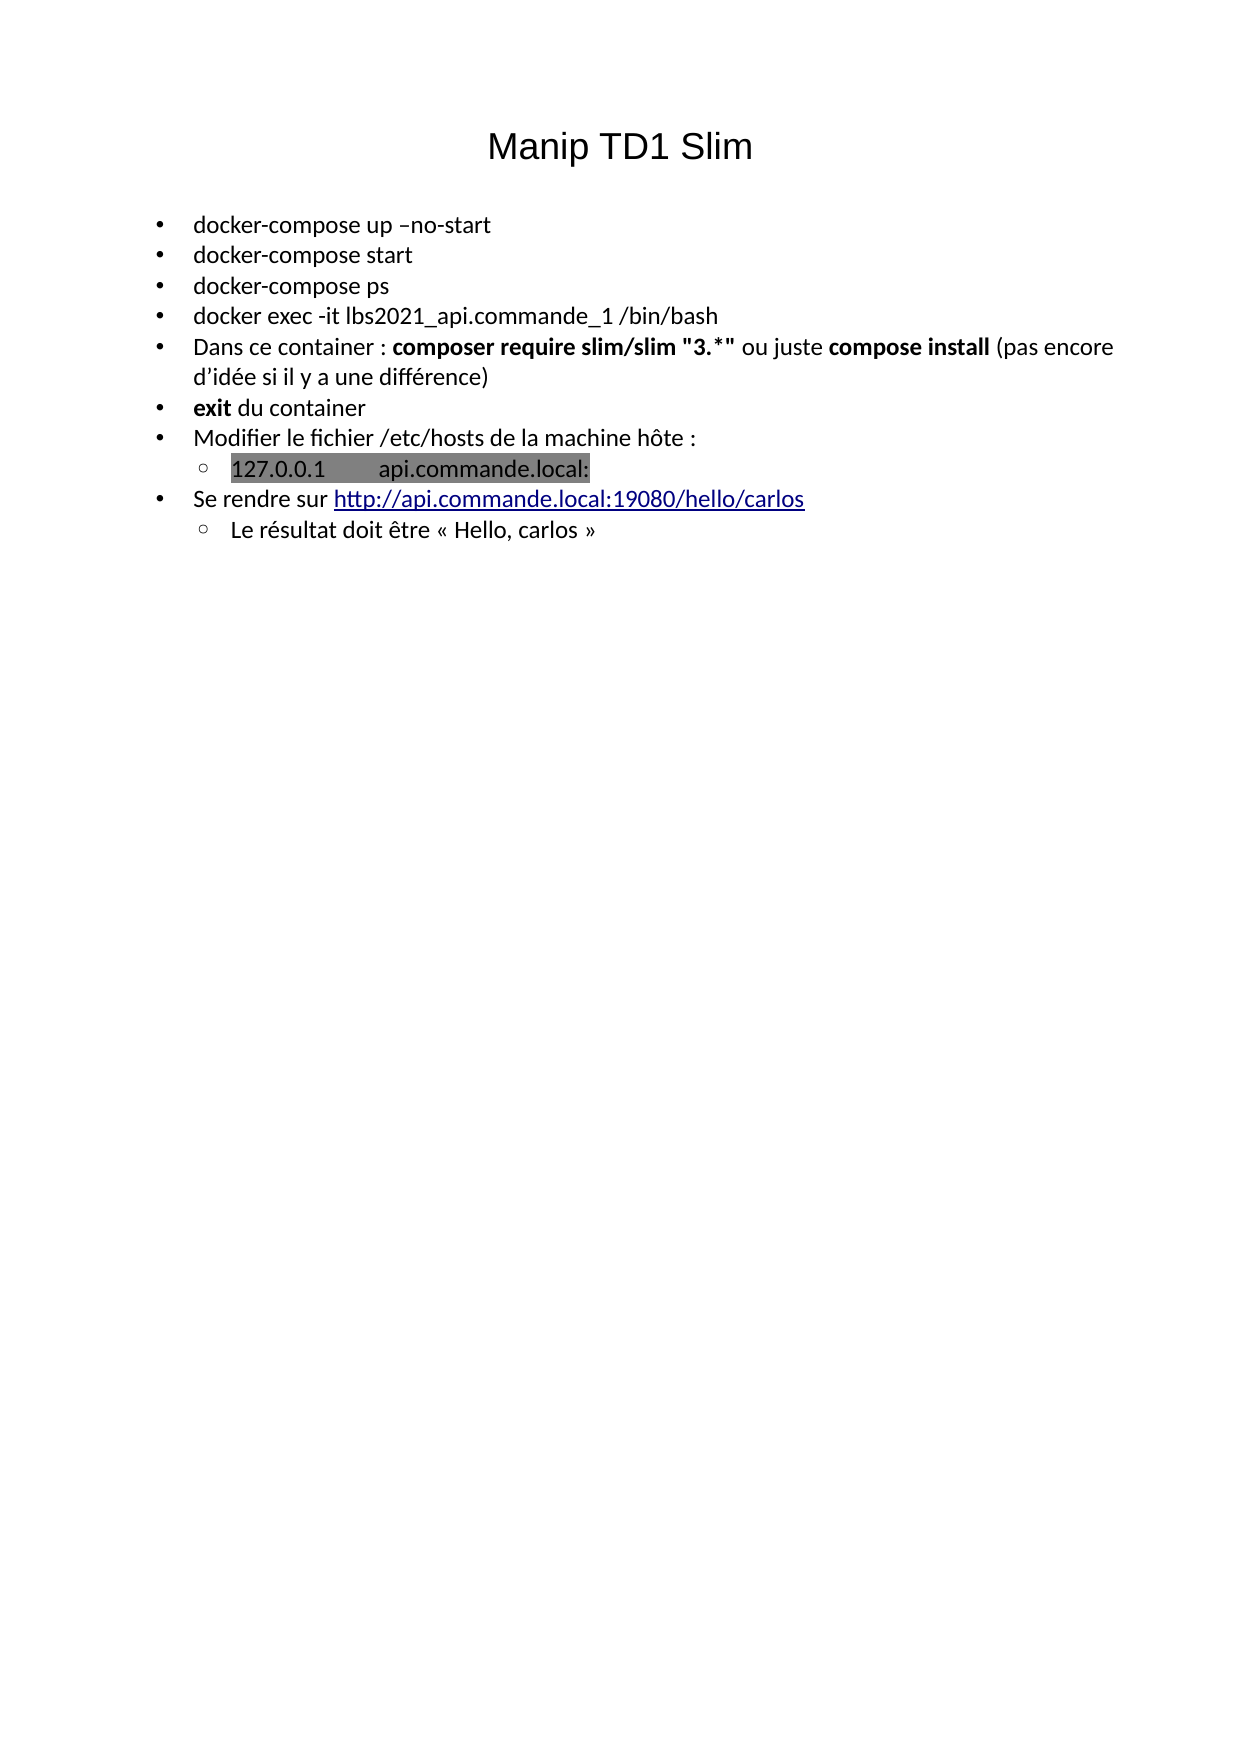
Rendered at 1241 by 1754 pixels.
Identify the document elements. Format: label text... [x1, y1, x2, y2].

list Se rendre sur http://api.commande.local:19080/hello/carlos [156, 483, 1122, 514]
list docker-compose ps [156, 270, 1122, 300]
list Le résultat doit être « Hello, carlos » [193, 514, 1122, 544]
list Dans ce container : composer require slim/slim "3.*" ou juste compose install (pas encore d’idée si il y a une différence) [156, 331, 1122, 392]
list 127.0.0.1 api.commande.local: [193, 453, 1122, 483]
list Modifier le fichier /etc/hosts de la machine hôte : [156, 422, 1122, 453]
list docker-compose start [156, 239, 1122, 270]
list docker-compose up –no-start [156, 209, 1122, 239]
subtitle Manip TD1 Slim [118, 124, 1122, 167]
list exit du container [156, 392, 1122, 422]
list docker exec -it lbs2021_api.commande_1 /bin/bash [156, 300, 1122, 331]
